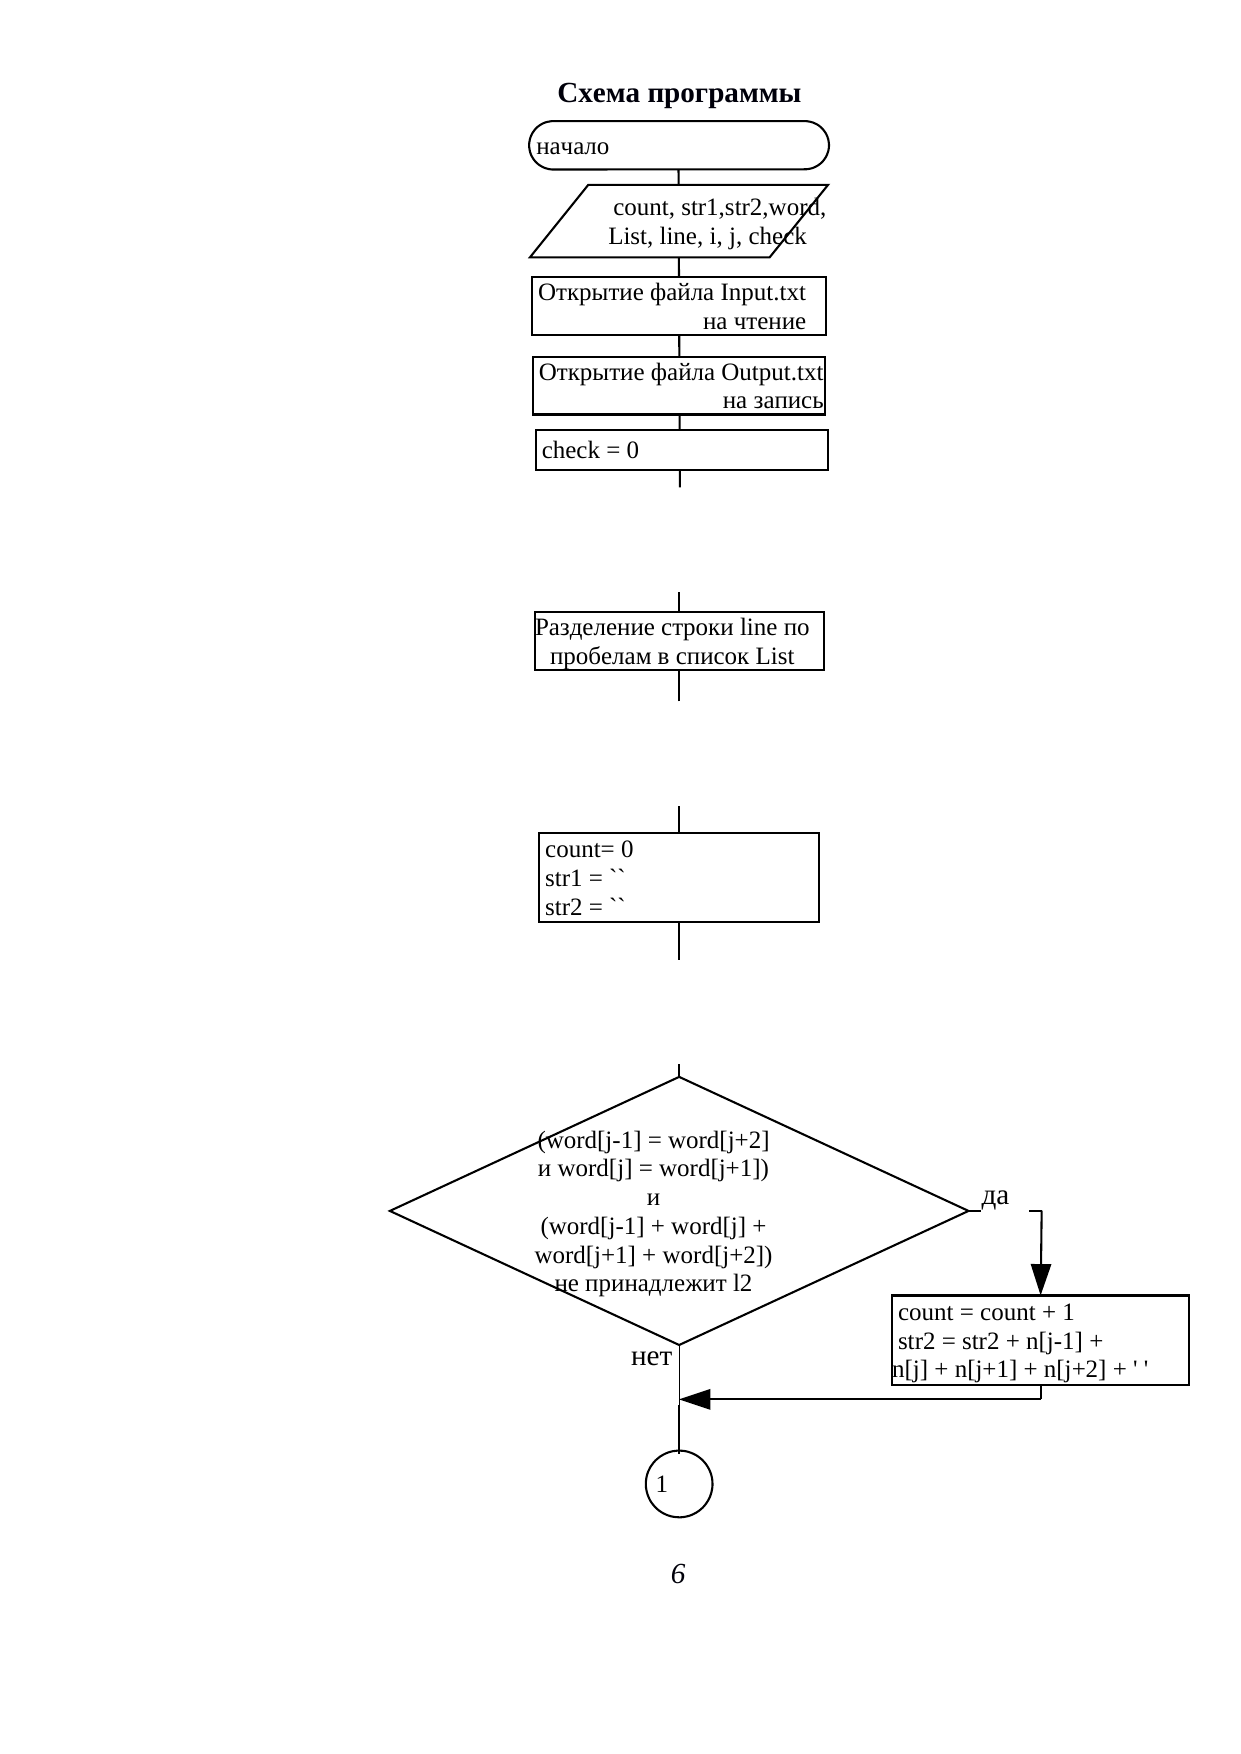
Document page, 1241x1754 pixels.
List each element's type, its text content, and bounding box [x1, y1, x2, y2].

text нет [631, 1338, 679, 1371]
text [631, 1371, 679, 1405]
text Схема программы [177, 75, 1181, 108]
text да [981, 1177, 1029, 1211]
text [981, 1211, 1029, 1245]
